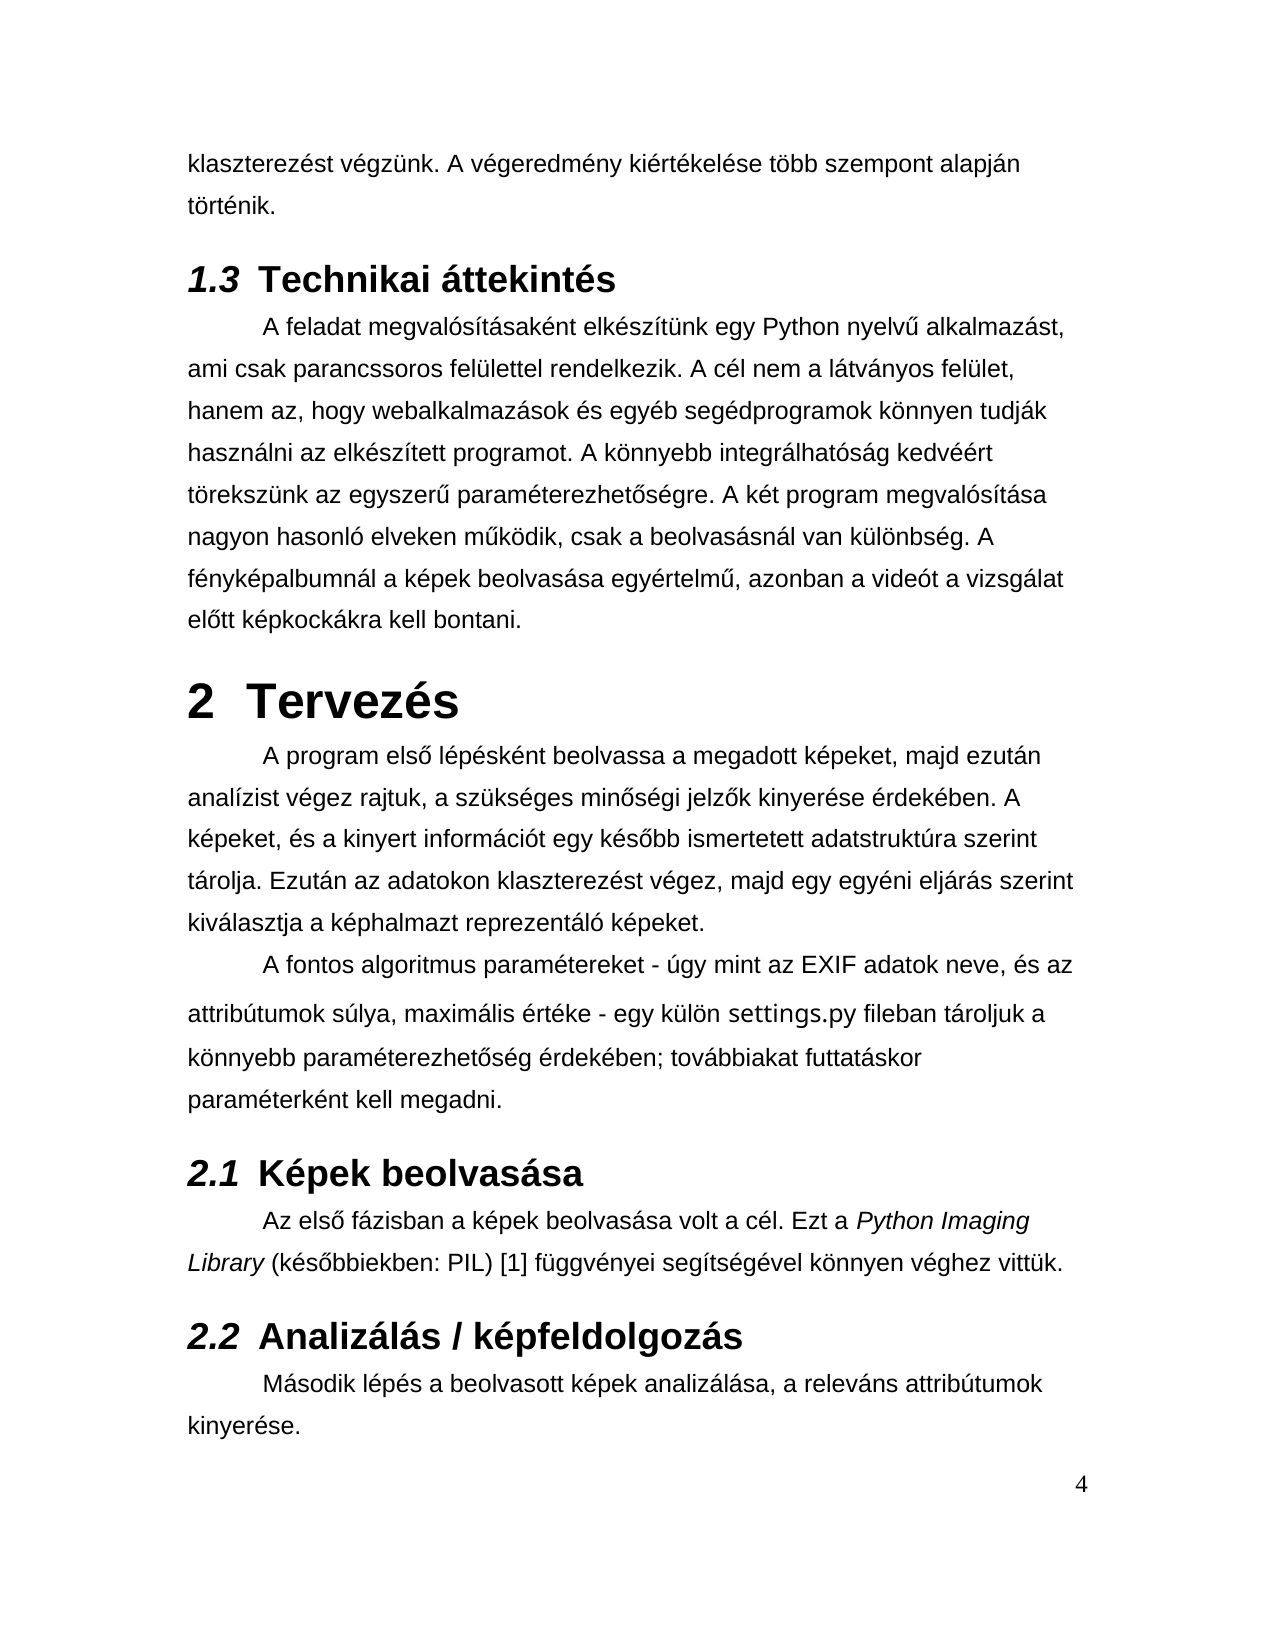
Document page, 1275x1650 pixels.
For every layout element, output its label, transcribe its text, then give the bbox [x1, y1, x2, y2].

text Az első fázisban a képek beolvasása volt a cél. Ezt a Python Imaging Library (későbbiekben: PIL) [1] függvényei segítségével könnyen véghez vittük. [187, 1207, 1087, 1277]
text A program első lépésként beolvassa a megadott képeket, majd ezután analízist végez rajtuk, a szükséges minőségi jelzők kinyerése érdekében. A képeket, és a kinyert információt egy később ismertetett adatstruktúra szerint tárolja. Ezután az adatokon klaszterezést végez, majd egy egyéni eljárás szerint kiválasztja a képhalmazt reprezentáló képeket. [187, 741, 1087, 937]
text A feladat megvalósításaként elkészítünk egy Python nyelvű alkalmazást, ami csak parancssoros felülettel rendelkezik. A cél nem a látványos felület, hanem az, hogy webalkalmazások és egyéb segédprogramok könnyen tudják használni az elkészített programot. A könnyebb integrálhatóság kedvéért törekszünk az egyszerű paraméterezhetőségre. A két program megvalósítása nagyon hasonló elveken működik, csak a beolvasásnál van különbség. A fényképalbumnál a képek beolvasása egyértelmű, azonban a videót a vizsgálat előtt képkockákra kell bontani. [187, 313, 1087, 634]
subtitle Technikai áttekintés [187, 259, 1087, 301]
text A fontos algoritmus paramétereket - úgy mint az EXIF adatok neve, és az attribútumok súlya, maximális értéke - egy külön settings.py fileban tároljuk a könnyebb paraméterezhetőség érdekében; továbbiakat futtatáskor paraméterként kell megadni. [187, 951, 1087, 1113]
text Második lépés a beolvasott képek analizálása, a releváns attribútumok kinyerése. [187, 1370, 1087, 1440]
subtitle Képek beolvasása [187, 1152, 1087, 1194]
text klaszterezést végzünk. A végeredmény kiértékelése több szempont alapján történik. [187, 150, 1087, 220]
subtitle Tervezés [187, 673, 1087, 729]
subtitle Analizálás / képfeldolgozás [187, 1316, 1087, 1357]
